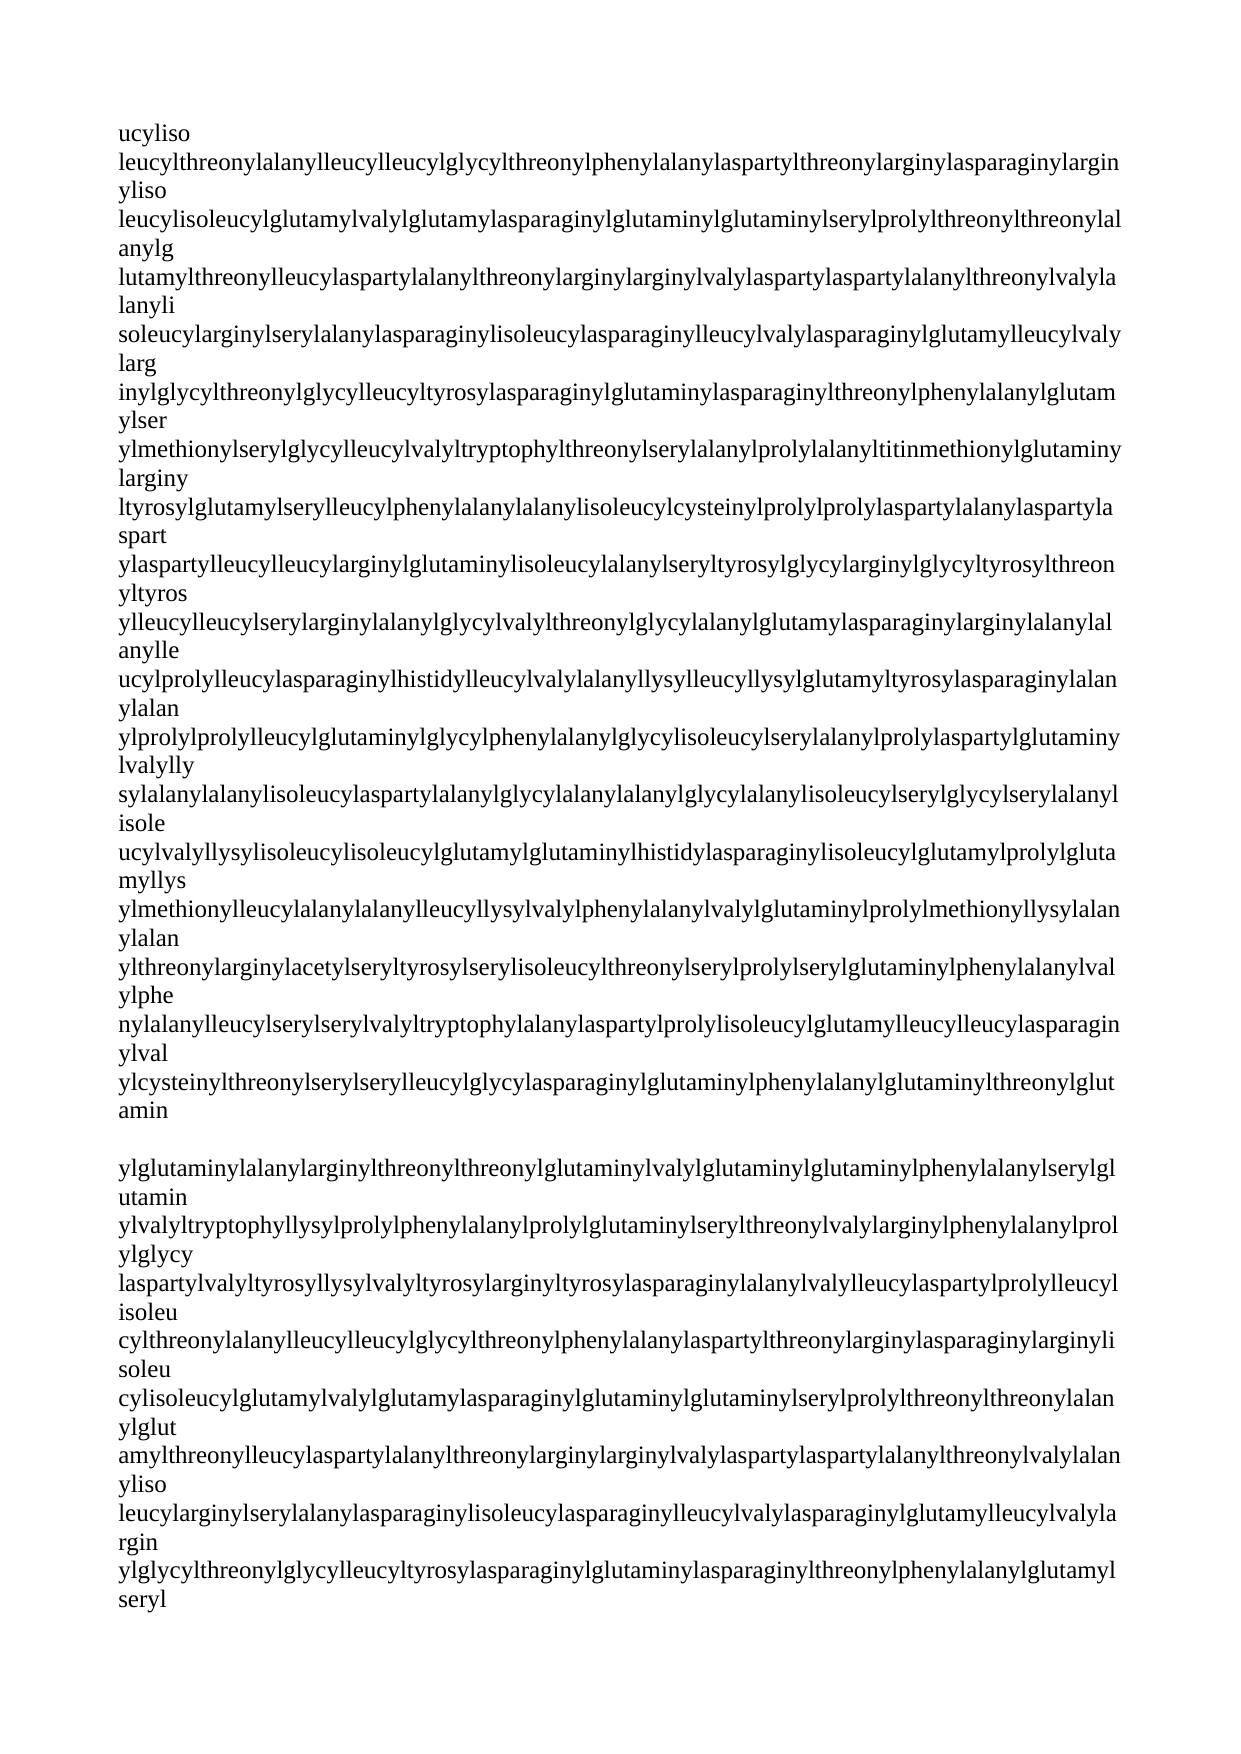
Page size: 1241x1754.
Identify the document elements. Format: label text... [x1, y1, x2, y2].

text ucyliso leucylthreonylalanylleucylleucylglycylthreonylphenylalanylaspartylthreonylarginylasparaginylarginyliso leucylisoleucylglutamylvalylglutamylasparaginylglutaminylglutaminylserylprolylthreonylthreonylalanylg lutamylthreonylleucylaspartylalanylthreonylarginylarginylvalylaspartylaspartylalanylthreonylvalylalanyli soleucylarginylserylalanylasparaginylisoleucylasparaginylleucylvalylasparaginylglutamylleucylvalylarg inylglycylthreonylglycylleucyltyrosylasparaginylglutaminylasparaginylthreonylphenylalanylglutamylser ylmethionylserylglycylleucylvalyltryptophylthreonylserylalanylprolylalanyltitinmethionylglutaminylarginy ltyrosylglutamylserylleucylphenylalanylalanylisoleucylcysteinylprolylprolylaspartylalanylaspartylaspart ylaspartylleucylleucylarginylglutaminylisoleucylalanylseryltyrosylglycylarginylglycyltyrosylthreonyltyros ylleucylleucylserylarginylalanylglycylvalylthreonylglycylalanylglutamylasparaginylarginylalanylalanylle ucylprolylleucylasparaginylhistidylleucylvalylalanyllysylleucyllysylglutamyltyrosylasparaginylalanylalan ylprolylprolylleucylglutaminylglycylphenylalanylglycylisoleucylserylalanylprolylaspartylglutaminylvalylly sylalanylalanylisoleucylaspartylalanylglycylalanylalanylglycylalanylisoleucylserylglycylserylalanylisole ucylvalyllysylisoleucylisoleucylglutamylglutaminylhistidylasparaginylisoleucylglutamylprolylglutamyllys ylmethionylleucylalanylalanylleucyllysylvalylphenylalanylvalylglutaminylprolylmethionyllysylalanylalan ylthreonylarginylacetylseryltyrosylserylisoleucylthreonylserylprolylserylglutaminylphenylalanylvalylphe nylalanylleucylserylserylvalyltryptophylalanylaspartylprolylisoleucylglutamylleucylleucylasparaginylval ylcysteinylthreonylserylserylleucylglycylasparaginylglutaminylphenylalanylglutaminylthreonylglutamin [118, 118, 1122, 1124]
text ylglutaminylalanylarginylthreonylthreonylglutaminylvalylglutaminylglutaminylphenylalanylserylglutamin ylvalyltryptophyllysylprolylphenylalanylprolylglutaminylserylthreonylvalylarginylphenylalanylprolylglycy laspartylvalyltyrosyllysylvalyltyrosylarginyltyrosylasparaginylalanylvalylleucylaspartylprolylleucylisoleu cylthreonylalanylleucylleucylglycylthreonylphenylalanylaspartylthreonylarginylasparaginylarginylisoleu cylisoleucylglutamylvalylglutamylasparaginylglutaminylglutaminylserylprolylthreonylthreonylalanylglut amylthreonylleucylaspartylalanylthreonylarginylarginylvalylaspartylaspartylalanylthreonylvalylalanyliso leucylarginylserylalanylasparaginylisoleucylasparaginylleucylvalylasparaginylglutamylleucylvalylargin ylglycylthreonylglycylleucyltyrosylasparaginylglutaminylasparaginylthreonylphenylalanylglutamylseryl [118, 1124, 1122, 1613]
